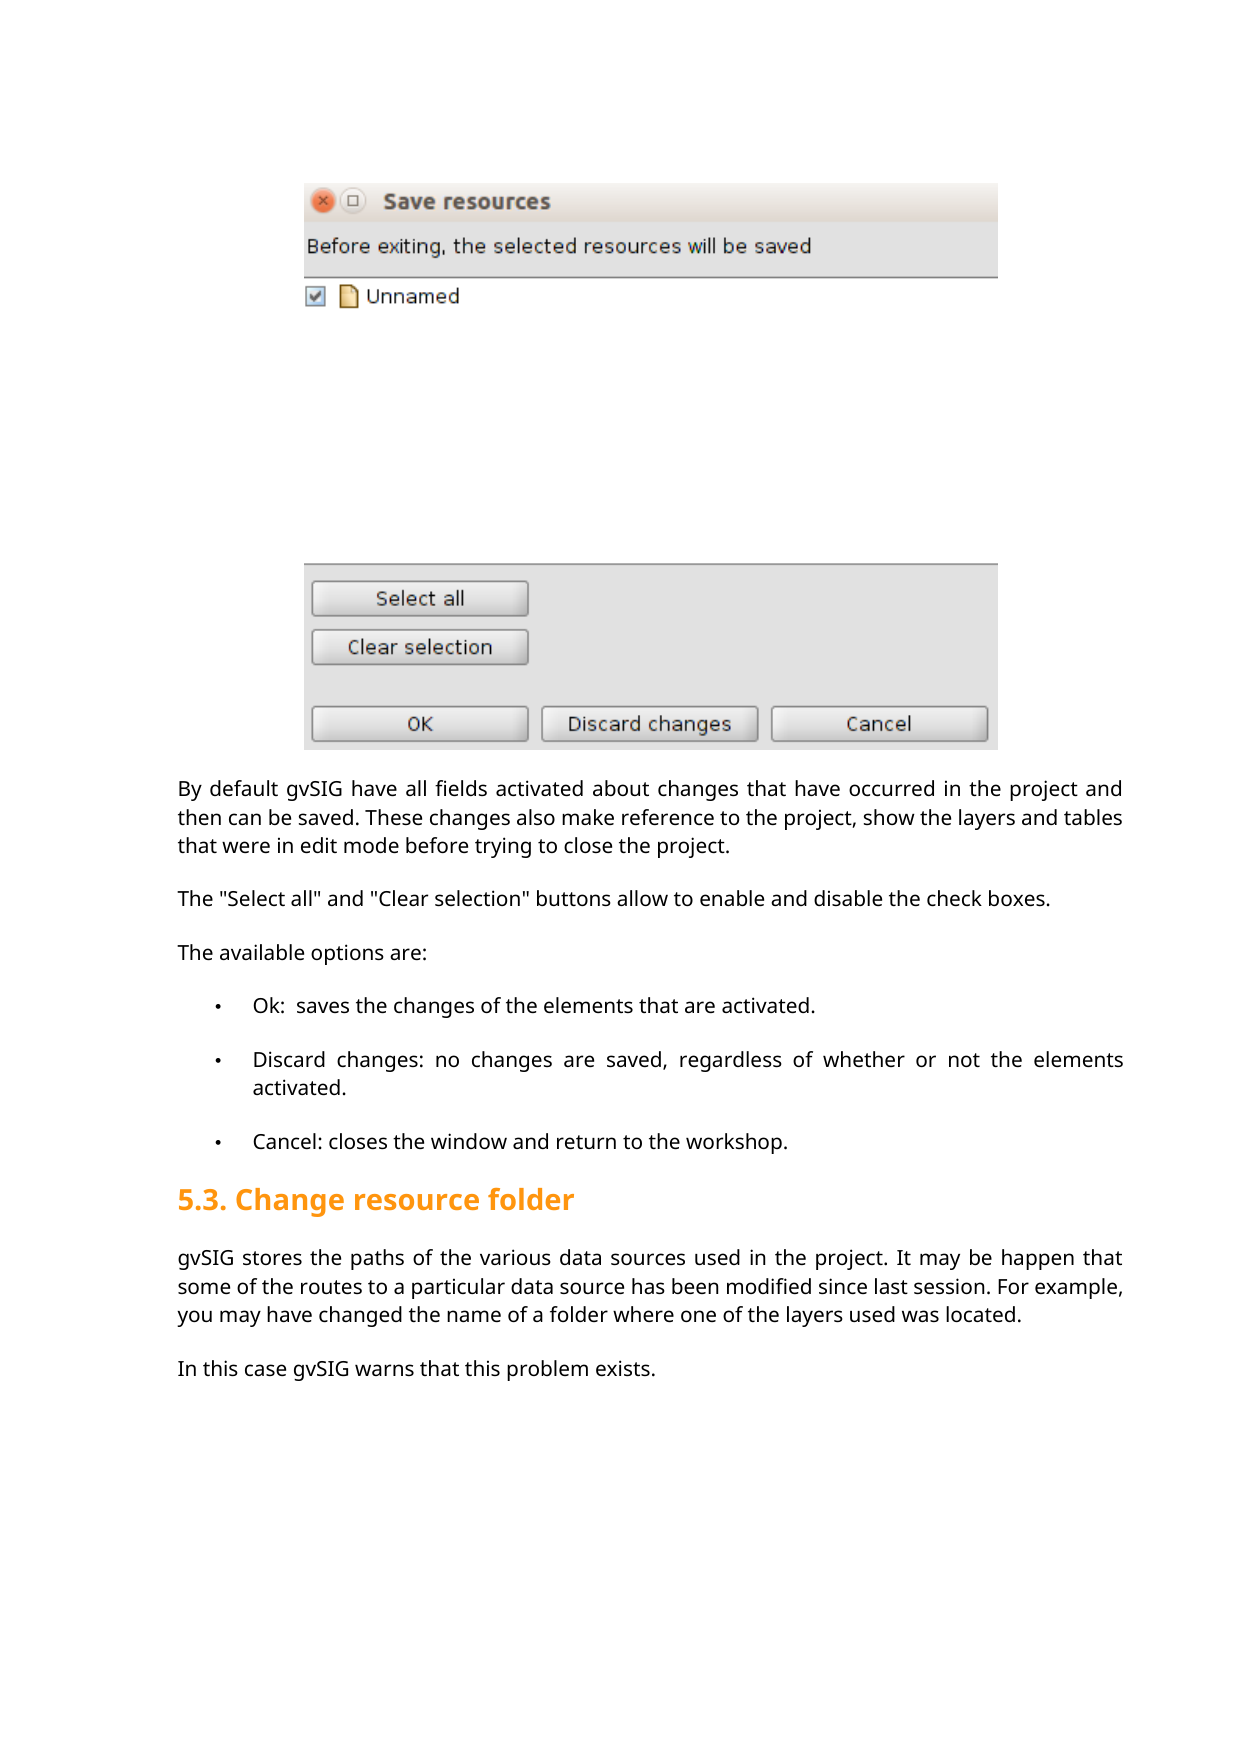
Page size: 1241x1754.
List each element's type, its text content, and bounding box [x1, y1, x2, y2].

text The "Select all" and "Clear selection" buttons allow to enable and disable the check boxes. [177, 884, 1125, 913]
text By default gvSIG have all fields activated about changes that have occurred in the project and then can be saved. These changes also make reference to the project, show the layers and tables that were in edit mode before trying to close the project. [177, 774, 1125, 859]
subtitle 5.3. Change resource folder [177, 1179, 1125, 1218]
text The available options are: [177, 938, 1125, 966]
picture [304, 183, 998, 750]
text gvSIG stores the paths of the various data sources used in the project. It may be happen that some of the routes to a particular data source has been modified since last session. For example, you may have changed the name of a folder where one of the layers used was located. [177, 1243, 1125, 1329]
list Cancel: closes the window and return to the workshop. [215, 1127, 1125, 1155]
list Discard changes: no changes are saved, regardless of whether or not the elements activated. [215, 1045, 1125, 1102]
text In this case gvSIG warns that this problem exists. [177, 1354, 1125, 1382]
list Ok: saves the changes of the elements that are activated. [215, 991, 1125, 1020]
